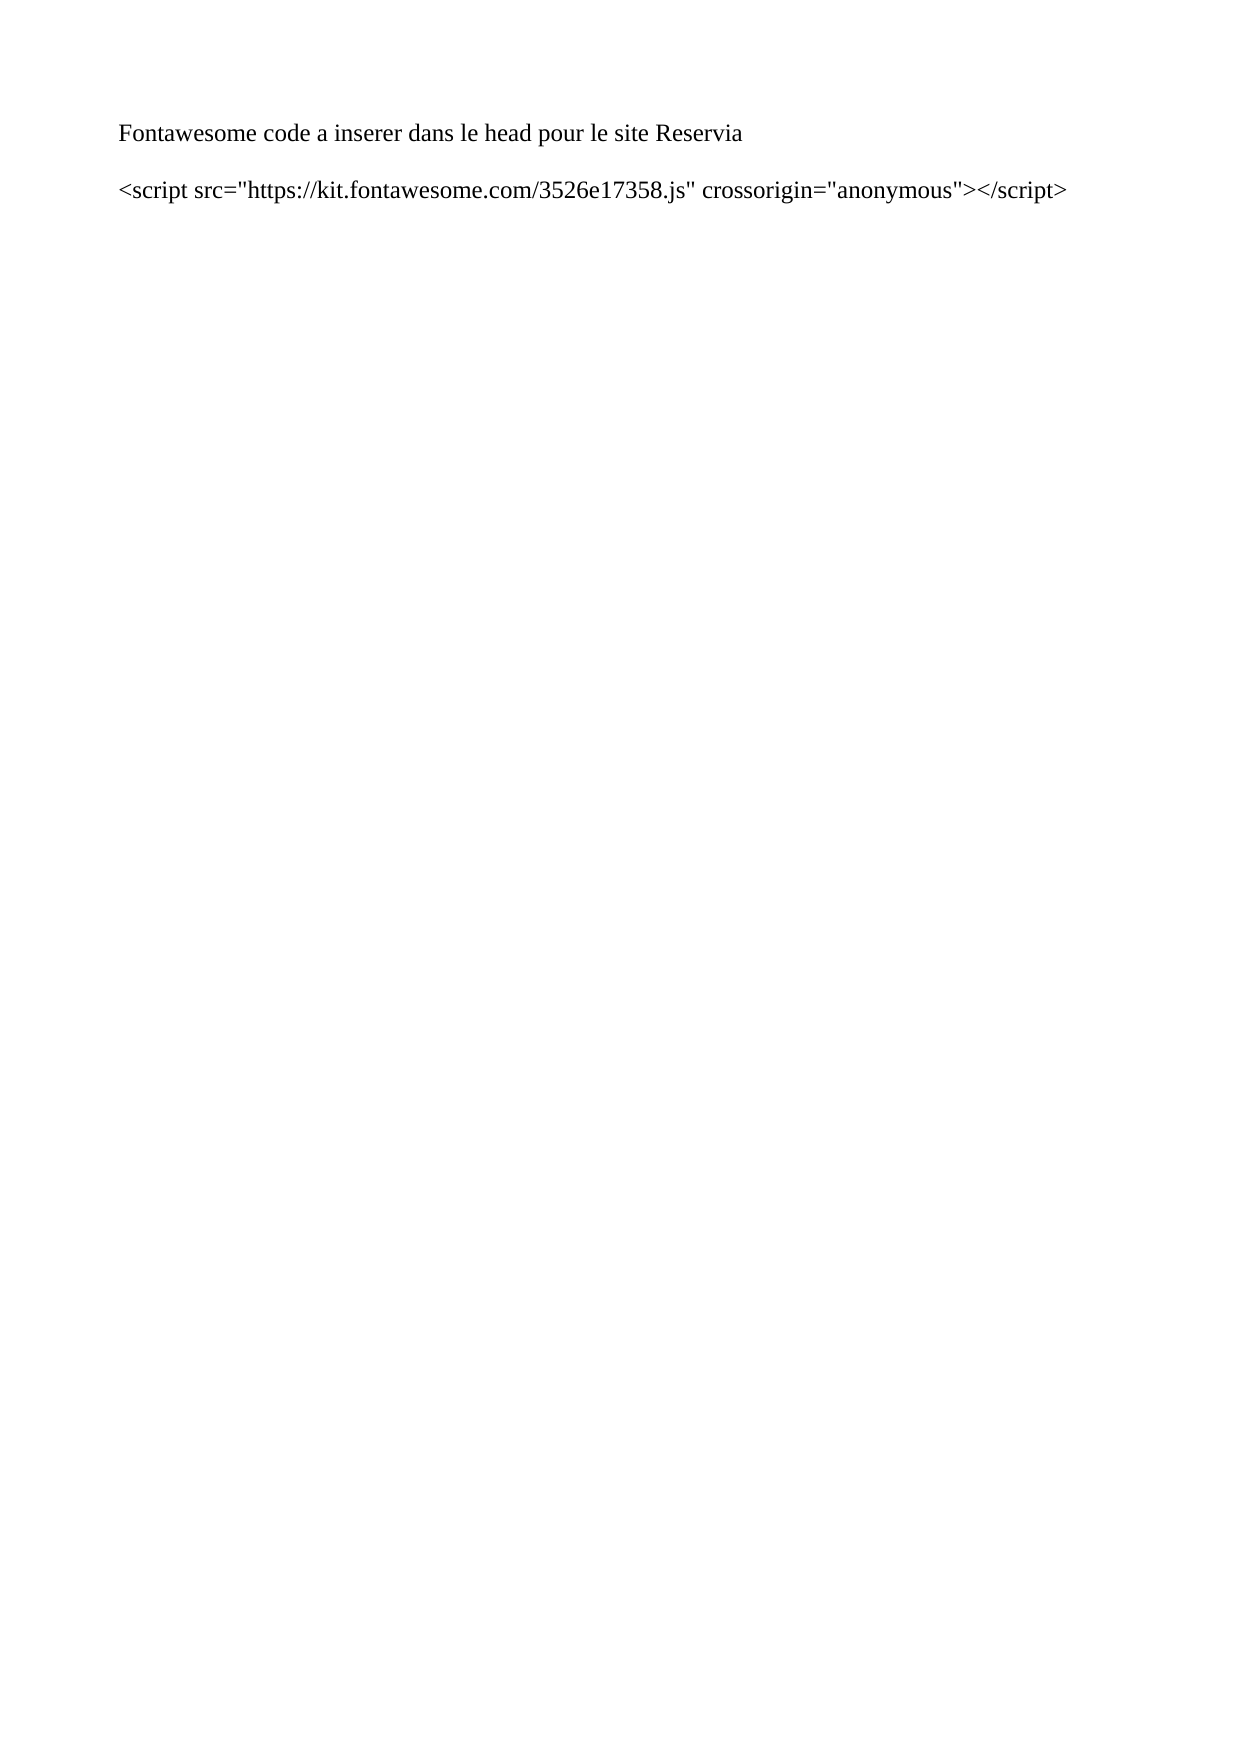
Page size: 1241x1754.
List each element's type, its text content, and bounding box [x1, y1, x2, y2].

text Fontawesome code a inserer dans le head pour le site Reservia [118, 118, 1122, 147]
text <script src="https://kit.fontawesome.com/3526e17358.js" crossorigin="anonymous"></script> [118, 176, 1122, 204]
